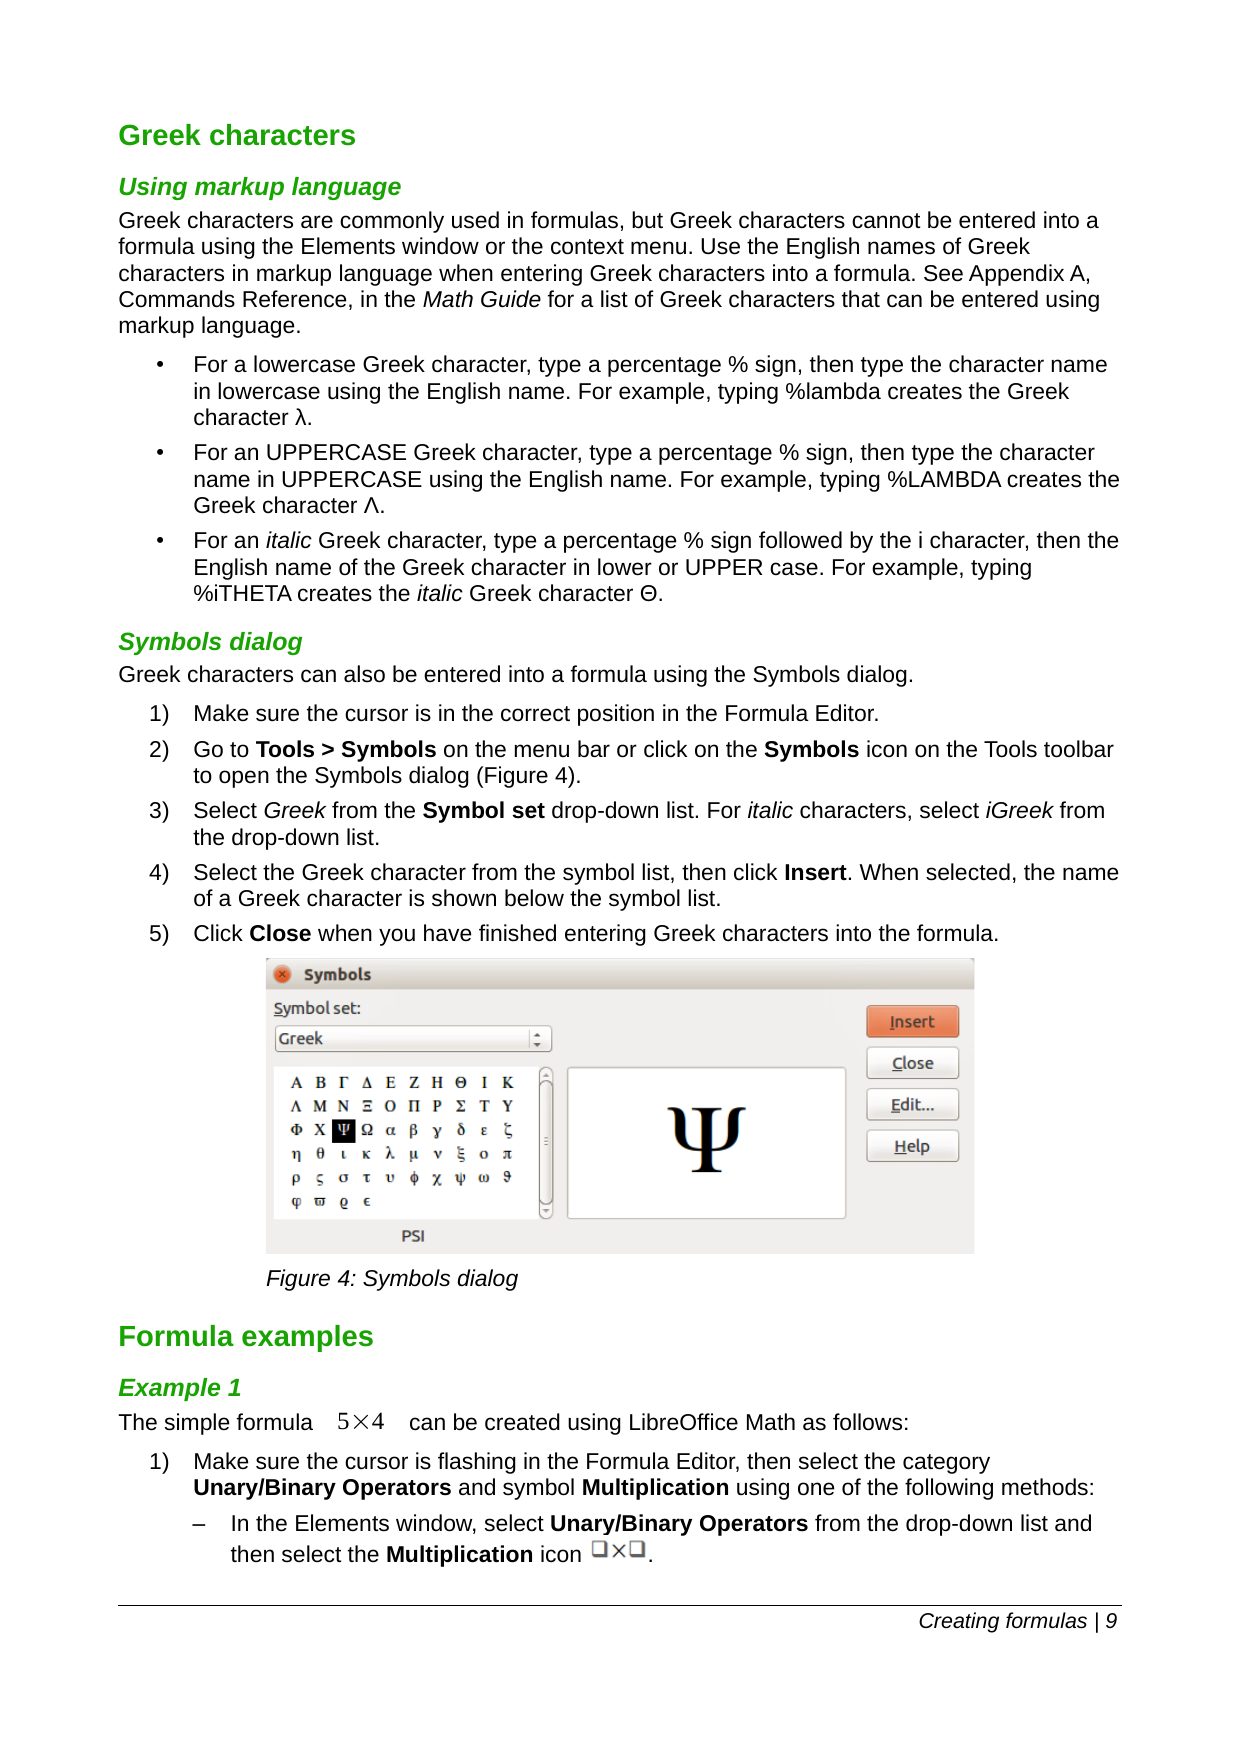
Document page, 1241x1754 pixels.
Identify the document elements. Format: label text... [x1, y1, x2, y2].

list Right-click in the Formula Editor and select Unary/Binary Operators > a times b from the context menu. [192, 1525, 1122, 1551]
list For a lowercase Greek character, type a percentage % sign, then type the character name in lowercase using the English name. For example, typing %lambda creates the Greek character λ. [156, 297, 1122, 376]
list In the Elements window, select Unary/Binary Operators from the drop-down list and then select the Multiplication icon . [192, 1455, 1122, 1513]
text Greek characters can also be entered into a formula using the Symbols dialog. [118, 607, 1122, 634]
text The simple formula can be created using LibreOffice Math as follows: [118, 1354, 1122, 1381]
list Go to Tools > Symbols on the menu bar or click on the Symbols icon on the Tools toolbar to open the Symbols dialog (Figure 4). [169, 681, 1122, 734]
subtitle Example 1 [118, 1319, 1122, 1348]
list Make sure the cursor is in the correct position in the Formula Editor. [169, 646, 1122, 672]
list Select Greek from the Symbol set drop-down list. For italic characters, select iGreek from the drop-down list. [169, 743, 1122, 796]
list Select the Greek character from the symbol list, then click Insert. When selected, the name of a Greek character is shown below the symbol list. [169, 804, 1122, 857]
list Make sure the cursor is flashing in the Formula Editor, then select the category Unary/Binary Operators and symbol Multiplication using one of the following methods: [169, 1394, 1122, 1446]
subtitle Symbols dialog [118, 573, 1122, 601]
list For an italic Greek character, type a percentage % sign followed by the i character, then the English name of the Greek character in lower or UPPER case. For example, typing %iTHETA creates the italic Greek character Θ. [156, 473, 1122, 552]
text Figure 4: Symbols dialog [266, 1211, 974, 1237]
list For an UPPERCASE Greek character, type a percentage % sign, then type the character name in UPPERCASE using the English name. For example, typing %LAMBDA creates the Greek character Λ. [156, 385, 1122, 464]
subtitle Formula examples [118, 1265, 1122, 1298]
subtitle Using markup language [118, 118, 1122, 147]
picture [588, 1481, 648, 1508]
picture [265, 904, 975, 1199]
text Greek characters are commonly used in formulas, but Greek characters cannot be entered into a formula using the Elements window or the context menu. Use the English names of Greek characters in markup language when entering Greek characters into a formula. See Appendix A, Commands Reference, in the Math Guide for a list of Greek characters that can be entered using markup language. [118, 153, 1122, 284]
list Click Close when you have finished entering Greek characters into the formula. [169, 866, 1122, 892]
